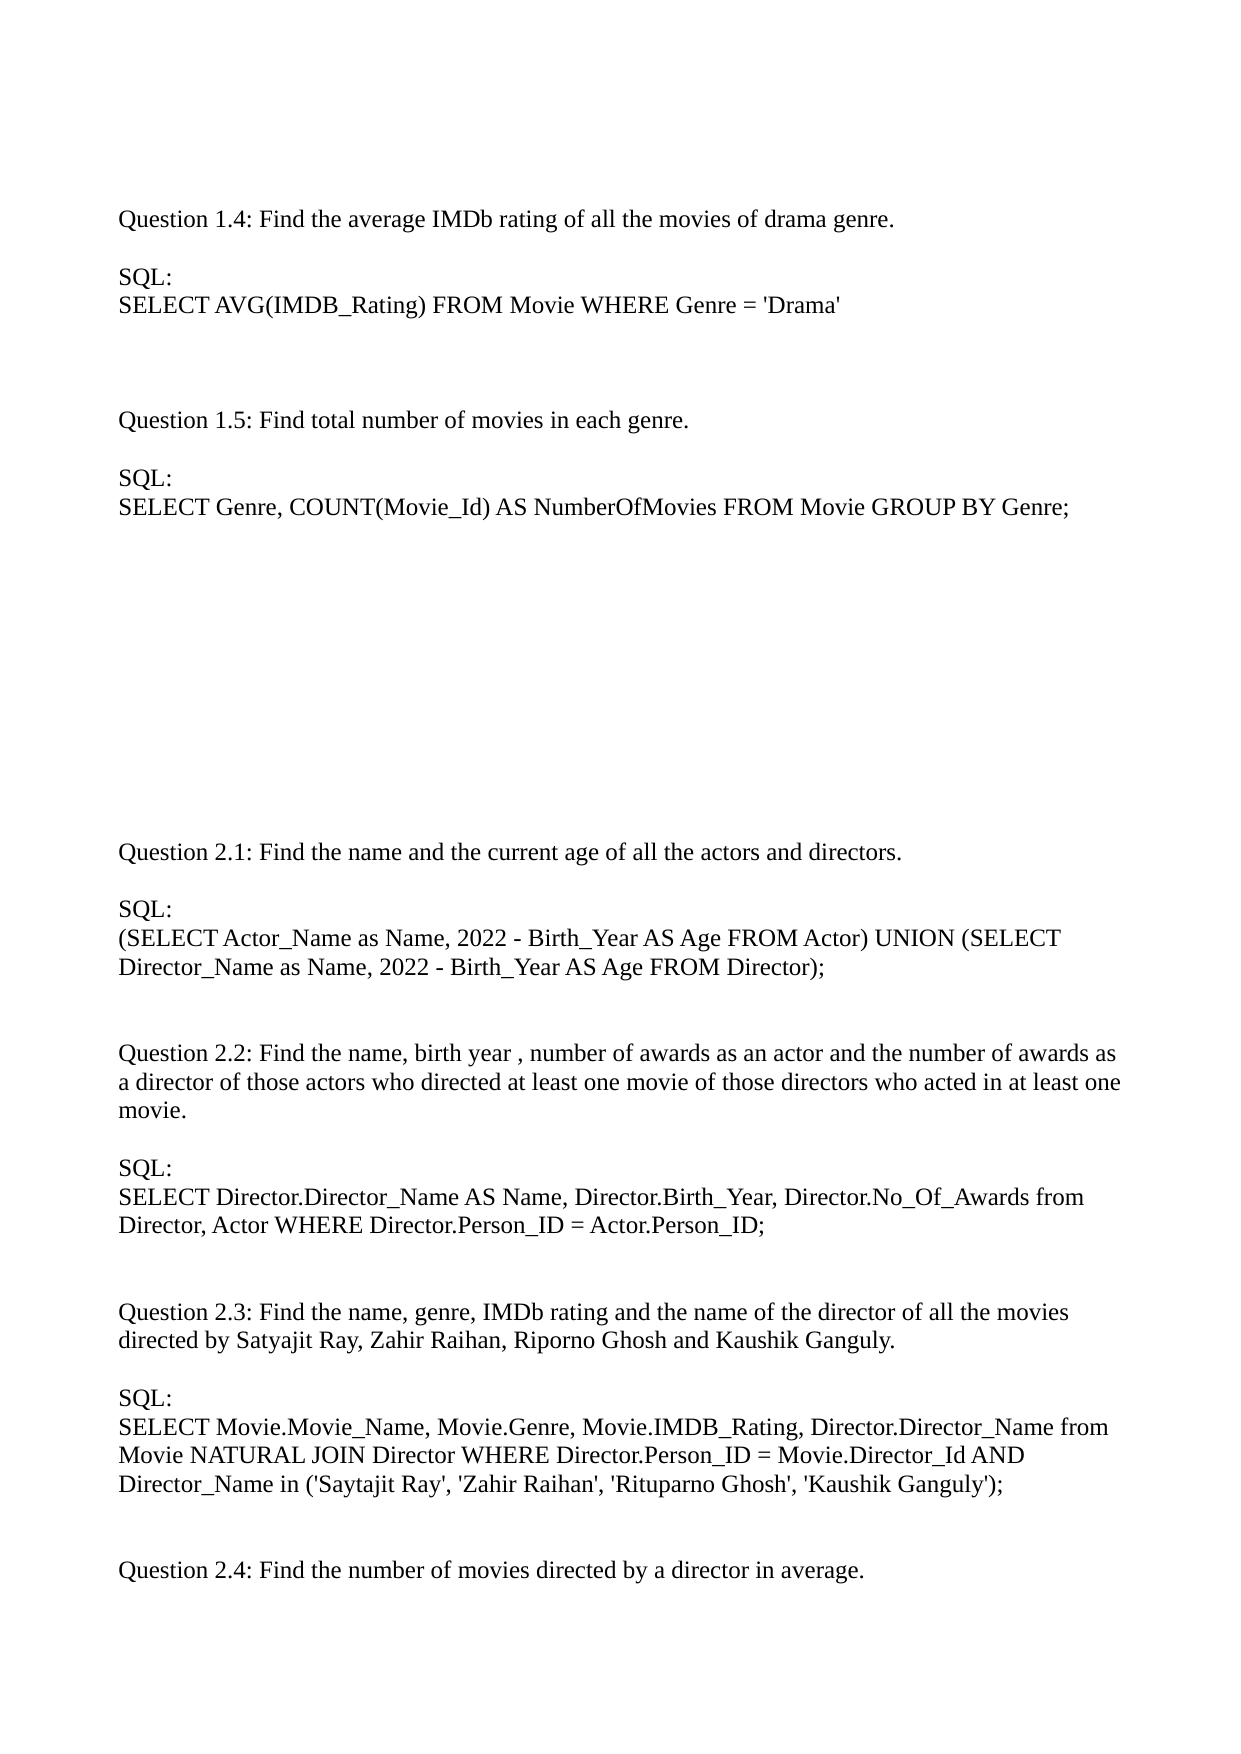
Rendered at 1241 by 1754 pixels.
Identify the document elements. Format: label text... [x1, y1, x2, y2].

text Question 2.4: Find the number of movies directed by a director in average. [118, 1556, 1122, 1584]
text SELECT Movie.Movie_Name, Movie.Genre, Movie.IMDB_Rating, Director.Director_Name from Movie NATURAL JOIN Director WHERE Director.Person_ID = Movie.Director_Id AND Director_Name in ('Saytajit Ray', 'Zahir Raihan', 'Rituparno Ghosh', 'Kaushik Ganguly'); [118, 1412, 1122, 1498]
text SQL: [118, 1383, 1122, 1412]
text SELECT Director.Director_Name AS Name, Director.Birth_Year, Director.No_Of_Awards from Director, Actor WHERE Director.Person_ID = Actor.Person_ID; [118, 1182, 1122, 1239]
text Question 1.5: Find total number of movies in each genre. [118, 406, 1122, 434]
text SQL: [118, 1153, 1122, 1182]
text Question 2.3: Find the name, genre, IMDb rating and the name of the director of all the movies directed by Satyajit Ray, Zahir Raihan, Riporno Ghosh and Kaushik Ganguly. [118, 1297, 1122, 1354]
text SQL: [118, 262, 1122, 291]
text SELECT AVG(IMDB_Rating) FROM Movie WHERE Genre = 'Drama' [118, 291, 1122, 319]
text SQL: [118, 894, 1122, 923]
text SELECT Genre, COUNT(Movie_Id) AS NumberOfMovies FROM Movie GROUP BY Genre; [118, 492, 1122, 521]
text (SELECT Actor_Name as Name, 2022 - Birth_Year AS Age FROM Actor) UNION (SELECT Director_Name as Name, 2022 - Birth_Year AS Age FROM Director); [118, 923, 1122, 981]
text Question 2.1: Find the name and the current age of all the actors and directors. [118, 837, 1122, 866]
text Question 1.4: Find the average IMDb rating of all the movies of drama genre. [118, 204, 1122, 233]
text Question 2.2: Find the name, birth year , number of awards as an actor and the number of awards as a director of those actors who directed at least one movie of those directors who acted in at least one movie. [118, 1038, 1122, 1124]
text SQL: [118, 463, 1122, 492]
